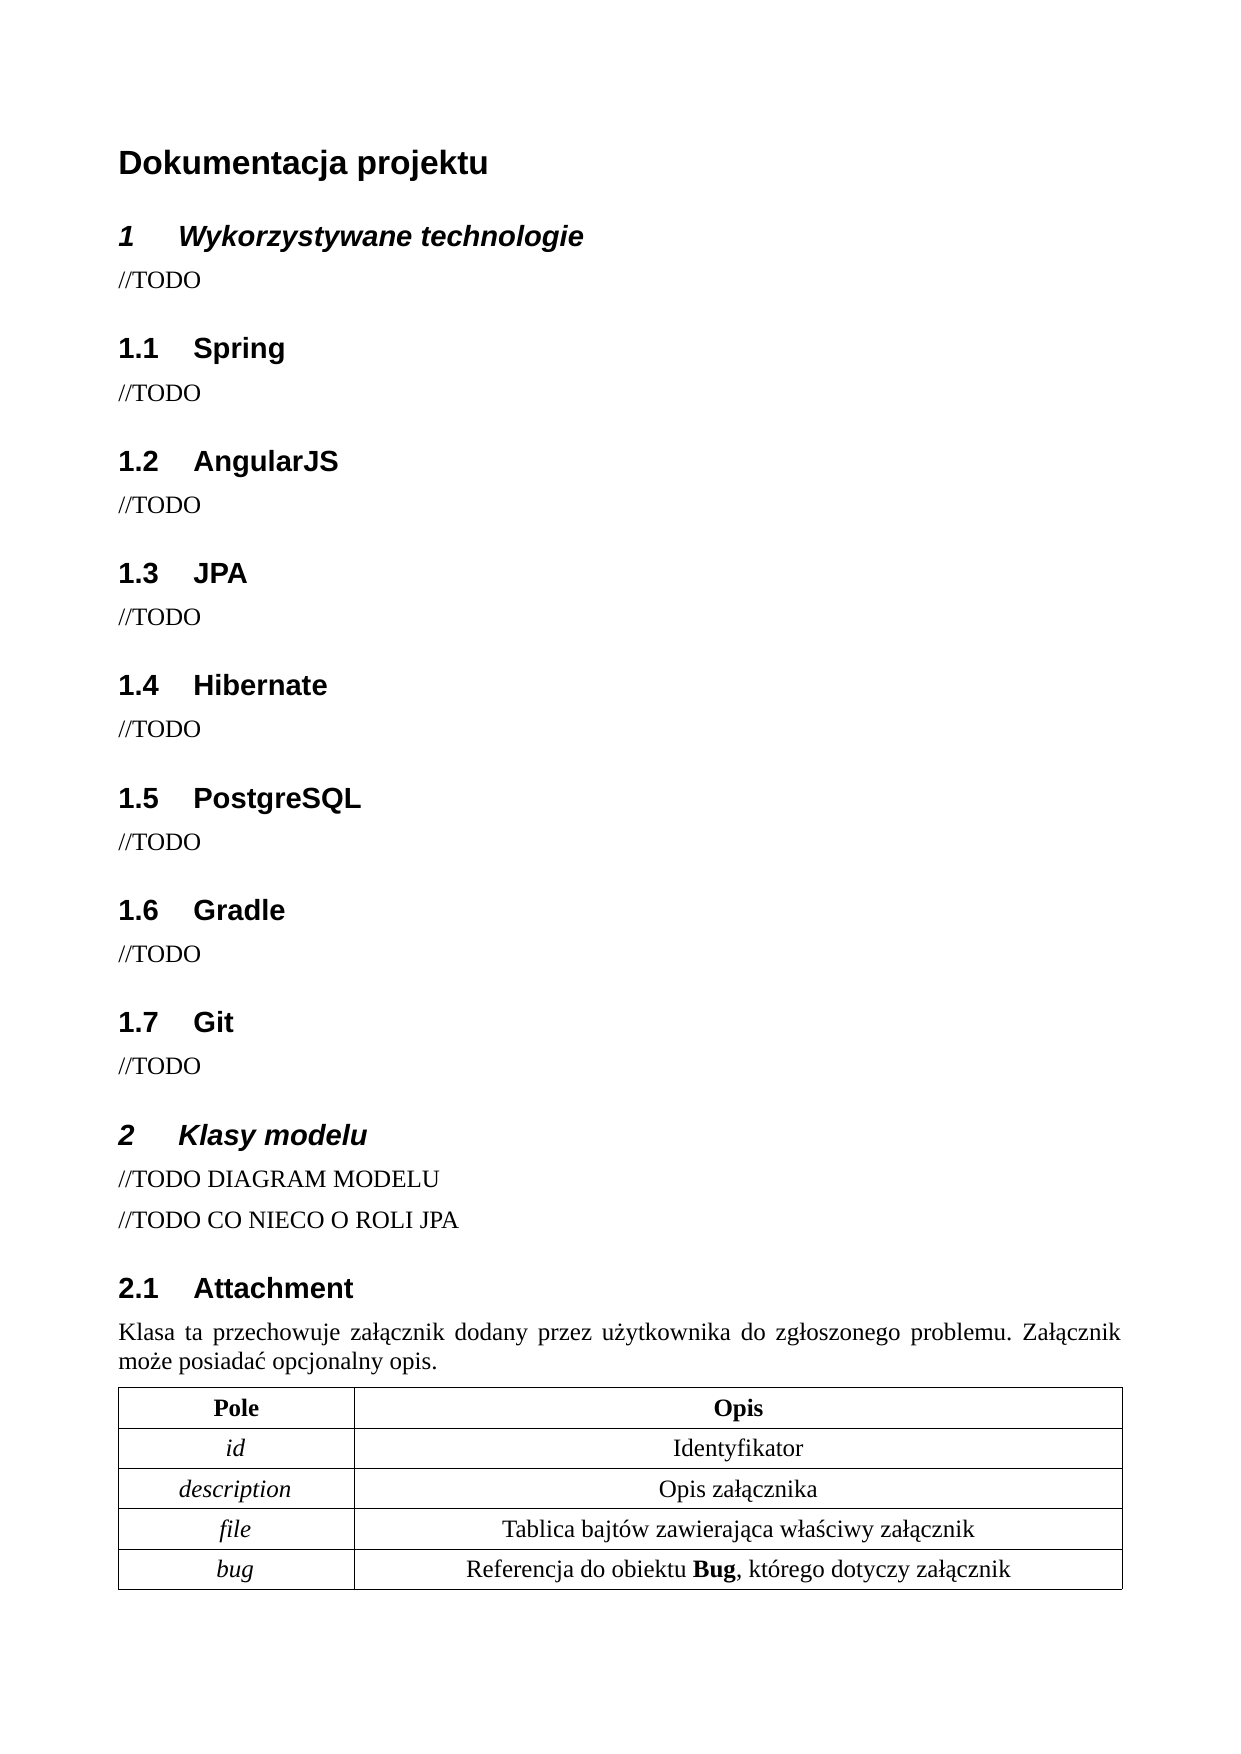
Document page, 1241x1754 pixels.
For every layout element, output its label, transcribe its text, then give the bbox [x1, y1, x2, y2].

text Klasa ta przechowuje załącznik dodany przez użytkownika do zgłoszonego problemu. Załącznik może posiadać opcjonalny opis. [118, 1317, 1122, 1375]
subtitle Attachment [118, 1271, 1122, 1305]
text //TODO [118, 939, 1122, 968]
subtitle Dokumentacja projektu [118, 143, 1122, 182]
table_cell Referencja do obiektu Bug, którego dotyczy załącznik [355, 1550, 1122, 1589]
subtitle Wykorzystywane technologie [118, 219, 1122, 253]
table_cell Identyfikator [355, 1429, 1122, 1468]
text //TODO [118, 265, 1122, 294]
text //TODO DIAGRAM MODELU [118, 1164, 1122, 1192]
subtitle JPA [118, 556, 1122, 590]
text //TODO [118, 1051, 1122, 1080]
table_cell id [119, 1429, 354, 1468]
text //TODO [118, 490, 1122, 519]
table_cell Opis załącznika [355, 1469, 1122, 1508]
subtitle AngularJS [118, 444, 1122, 477]
subtitle Git [118, 1005, 1122, 1039]
text //TODO [118, 602, 1122, 631]
table_cell file [119, 1509, 354, 1548]
subtitle Hibernate [118, 668, 1122, 702]
text //TODO [118, 714, 1122, 743]
subtitle PostgreSQL [118, 781, 1122, 814]
text //TODO [118, 827, 1122, 856]
table_cell bug [119, 1550, 354, 1589]
table_header Opis [355, 1388, 1122, 1427]
text //TODO CO NIECO O ROLI JPA [118, 1205, 1122, 1234]
subtitle Gradle [118, 893, 1122, 927]
table_cell description [119, 1469, 354, 1508]
table_header Pole [119, 1388, 354, 1427]
text //TODO [118, 378, 1122, 406]
subtitle Klasy modelu [118, 1118, 1122, 1151]
table_cell Tablica bajtów zawierająca właściwy załącznik [355, 1509, 1122, 1548]
subtitle Spring [118, 332, 1122, 365]
